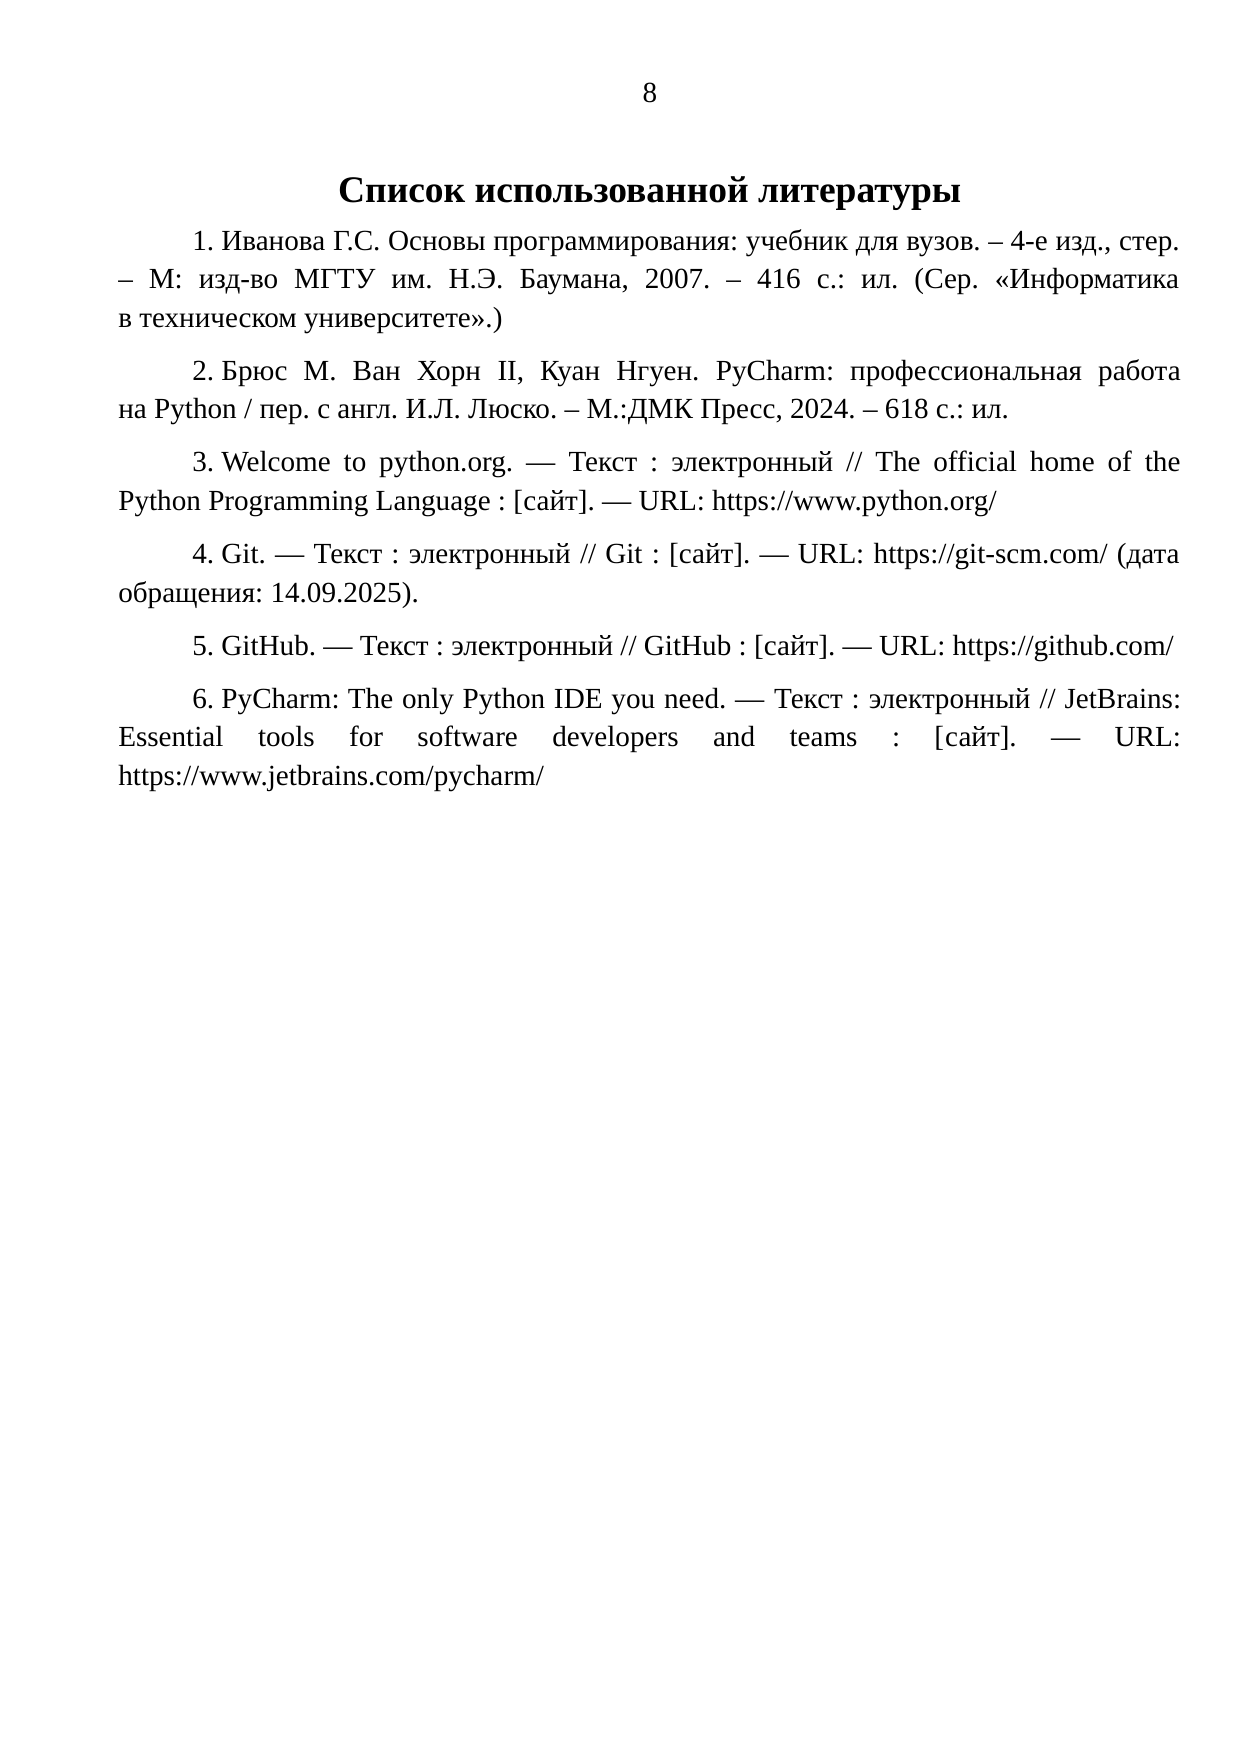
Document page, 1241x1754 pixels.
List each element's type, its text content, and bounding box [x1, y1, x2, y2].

list Welcome to python.org. — Текст : электронный // The official home of the Python Programming Language : [сайт]. — URL: https://www.python.org/ [118, 444, 1181, 517]
list Git. — Текст : электронный // Git : [сайт]. — URL: https://git-scm.com/ (дата обращения: 14.09.2025). [118, 536, 1181, 608]
list Иванова Г.С. Основы программирования: учебник для вузов. – 4-е изд., стер. – М: изд-во МГТУ им. Н.Э. Баумана, 2007. – 416 с.: ил. (Сер. «Информатика в техническом университете».) [118, 223, 1181, 333]
list GitHub. — Текст : электронный // GitHub : [сайт]. — URL: https://github.com/ [118, 628, 1181, 661]
list PyCharm: The only Python IDE you need. — Текст : электронный // JetBrains: Essential tools for software developers and teams : [сайт]. — URL: https://www.jetbrains.com/pycharm/ [118, 681, 1181, 792]
list Брюс М. Ван Хорн II, Куан Нгуен. PyCharm: профессиональная работа на Python / пер. с англ. И.Л. Люско. – М.:ДМК Пресс, 2024. – 618 с.: ил. [118, 353, 1181, 425]
subtitle Список использованной литературы [118, 167, 1181, 210]
